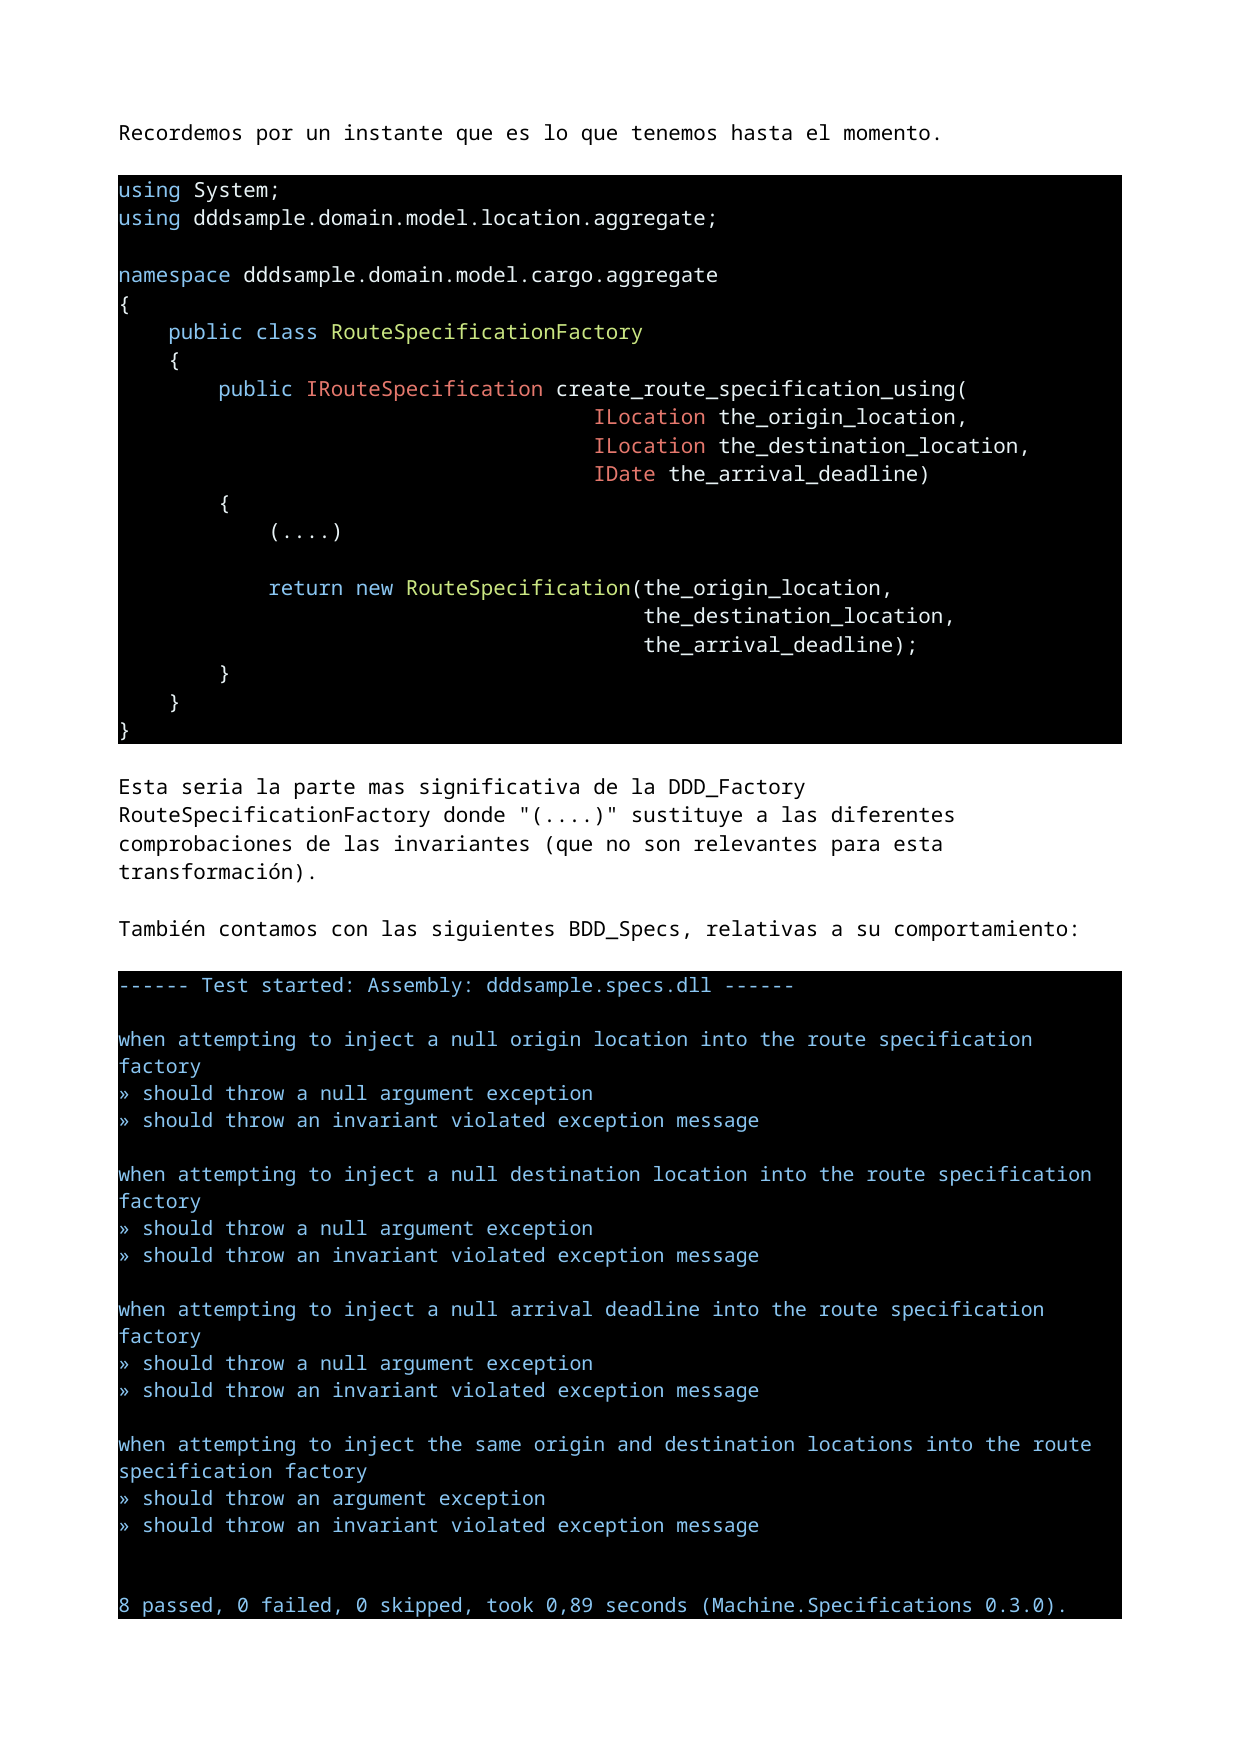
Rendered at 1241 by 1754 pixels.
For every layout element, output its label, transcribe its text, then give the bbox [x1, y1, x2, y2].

text » should throw an invariant violated exception message [118, 1511, 1122, 1538]
text » should throw an invariant violated exception message [118, 1106, 1122, 1133]
text IDate the_arrival_deadline) [118, 459, 1122, 488]
text { [118, 346, 1122, 374]
text when attempting to inject a null arrival deadline into the route specification factory [118, 1295, 1122, 1349]
text return new RouteSpecification(the_origin_location, [118, 573, 1122, 602]
text { [118, 289, 1122, 317]
text ILocation the_destination_location, [118, 431, 1122, 459]
text namespace dddsample.domain.model.cargo.aggregate [118, 260, 1122, 289]
text Recordemos por un instante que es lo que tenemos hasta el momento. [118, 118, 1122, 147]
text public IRouteSpecification create_route_specification_using( [118, 374, 1122, 402]
text when attempting to inject a null origin location into the route specification factory [118, 1025, 1122, 1079]
text » should throw an invariant violated exception message [118, 1241, 1122, 1268]
text » should throw a null argument exception [118, 1349, 1122, 1376]
text when attempting to inject a null destination location into the route specification factory [118, 1160, 1122, 1214]
text } [118, 715, 1122, 744]
text » should throw a null argument exception [118, 1214, 1122, 1241]
text using dddsample.domain.model.location.aggregate; [118, 203, 1122, 232]
text the_destination_location, [118, 602, 1122, 630]
text Esta seria la parte mas significativa de la DDD_Factory RouteSpecificationFactory donde "(....)" sustituye a las diferentes comprobaciones de las invariantes (que no son relevantes para esta transformación). [118, 772, 1122, 886]
text ILocation the_origin_location, [118, 402, 1122, 431]
text { [118, 488, 1122, 516]
text } [118, 658, 1122, 687]
text » should throw a null argument exception [118, 1079, 1122, 1106]
text 8 passed, 0 failed, 0 skipped, took 0,89 seconds (Machine.Specifications 0.3.0). [118, 1592, 1122, 1619]
text » should throw an argument exception [118, 1484, 1122, 1511]
text También contamos con las siguientes BDD_Specs, relativas a su comportamiento: [118, 914, 1122, 943]
text ------ Test started: Assembly: dddsample.specs.dll ------ [118, 971, 1122, 998]
text when attempting to inject the same origin and destination locations into the route specification factory [118, 1430, 1122, 1484]
text (....) [118, 516, 1122, 545]
text using System; [118, 175, 1122, 203]
text } [118, 687, 1122, 715]
text public class RouteSpecificationFactory [118, 317, 1122, 346]
text » should throw an invariant violated exception message [118, 1376, 1122, 1403]
text the_arrival_deadline); [118, 630, 1122, 658]
